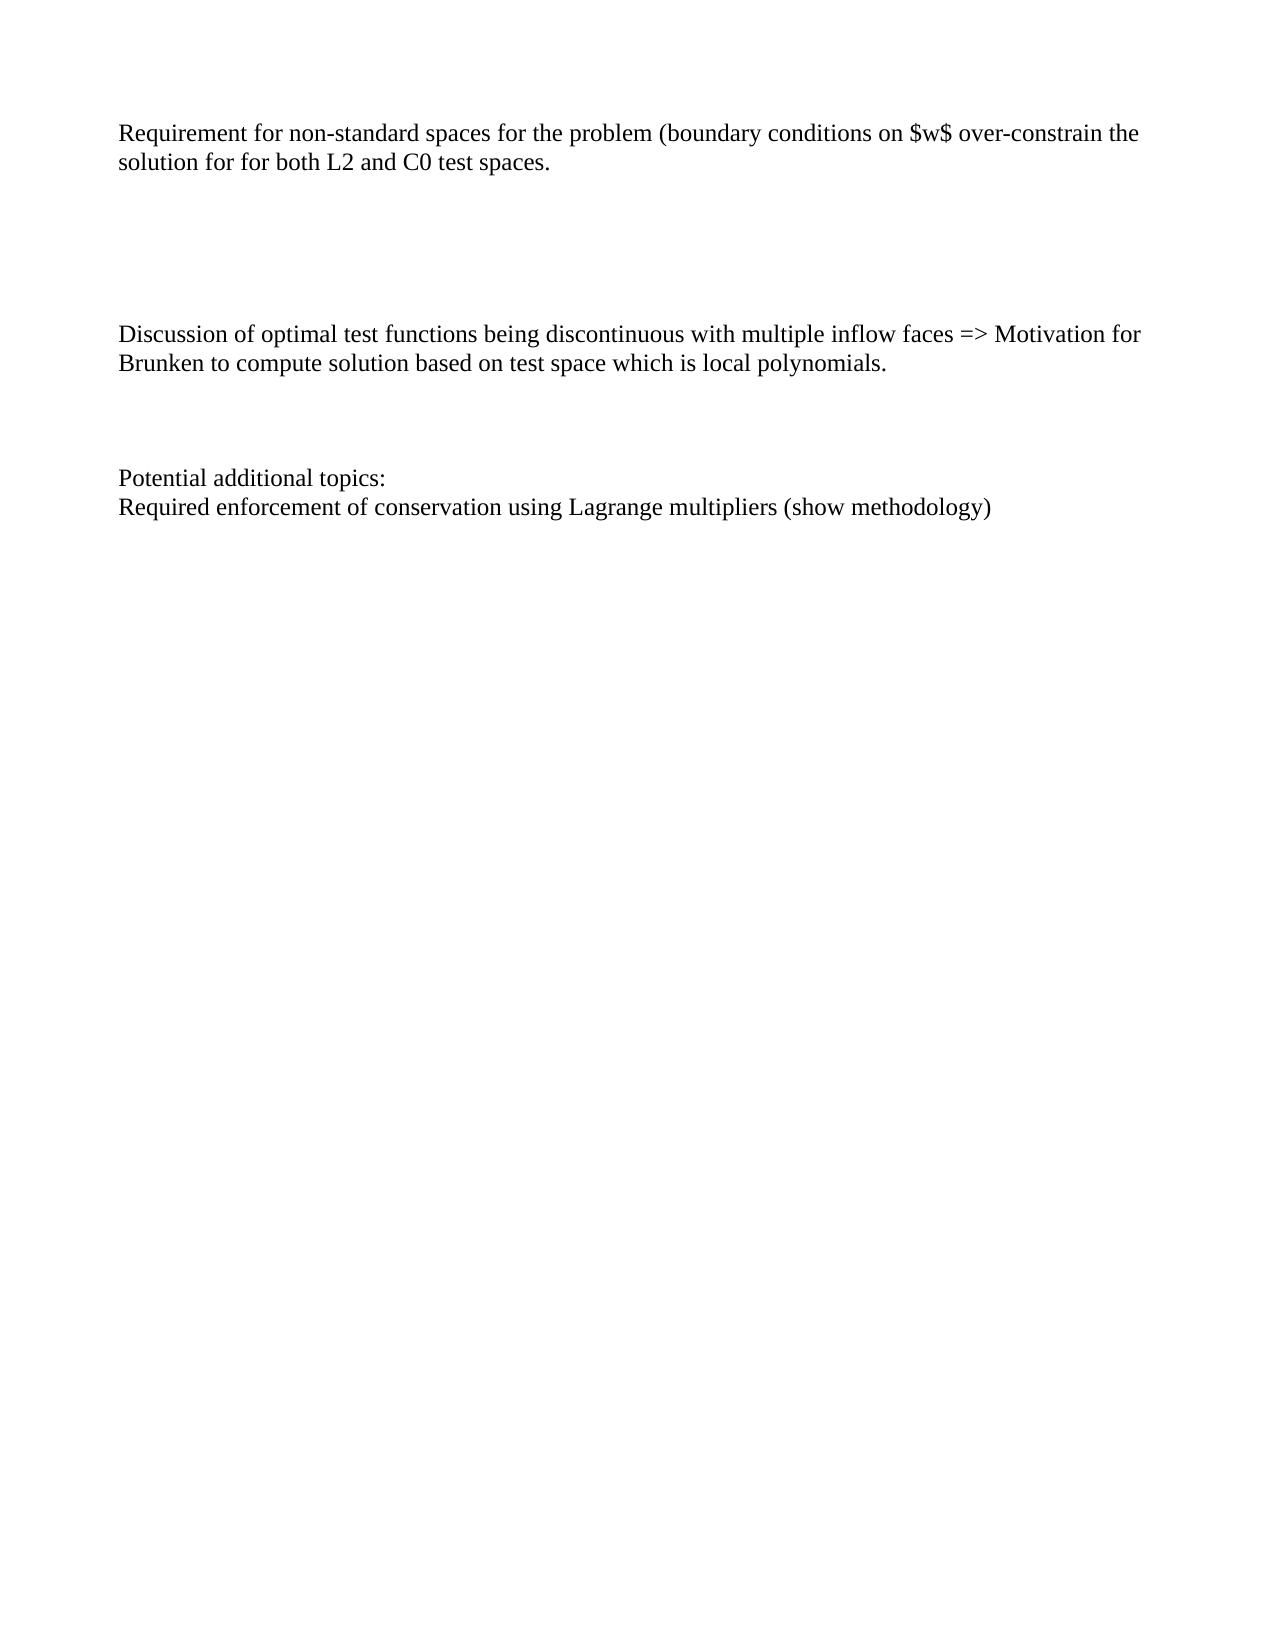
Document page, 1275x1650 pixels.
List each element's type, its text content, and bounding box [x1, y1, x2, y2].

text Requirement for non-standard spaces for the problem (boundary conditions on $w$ over-constrain the solution for for both L2 and C0 test spaces. [118, 118, 1157, 176]
text Potential additional topics: [118, 463, 1157, 492]
text Discussion of optimal test functions being discontinuous with multiple inflow faces => Motivation for Brunken to compute solution based on test space which is local polynomials. [118, 319, 1157, 377]
text Required enforcement of conservation using Lagrange multipliers (show methodology) [118, 492, 1157, 521]
